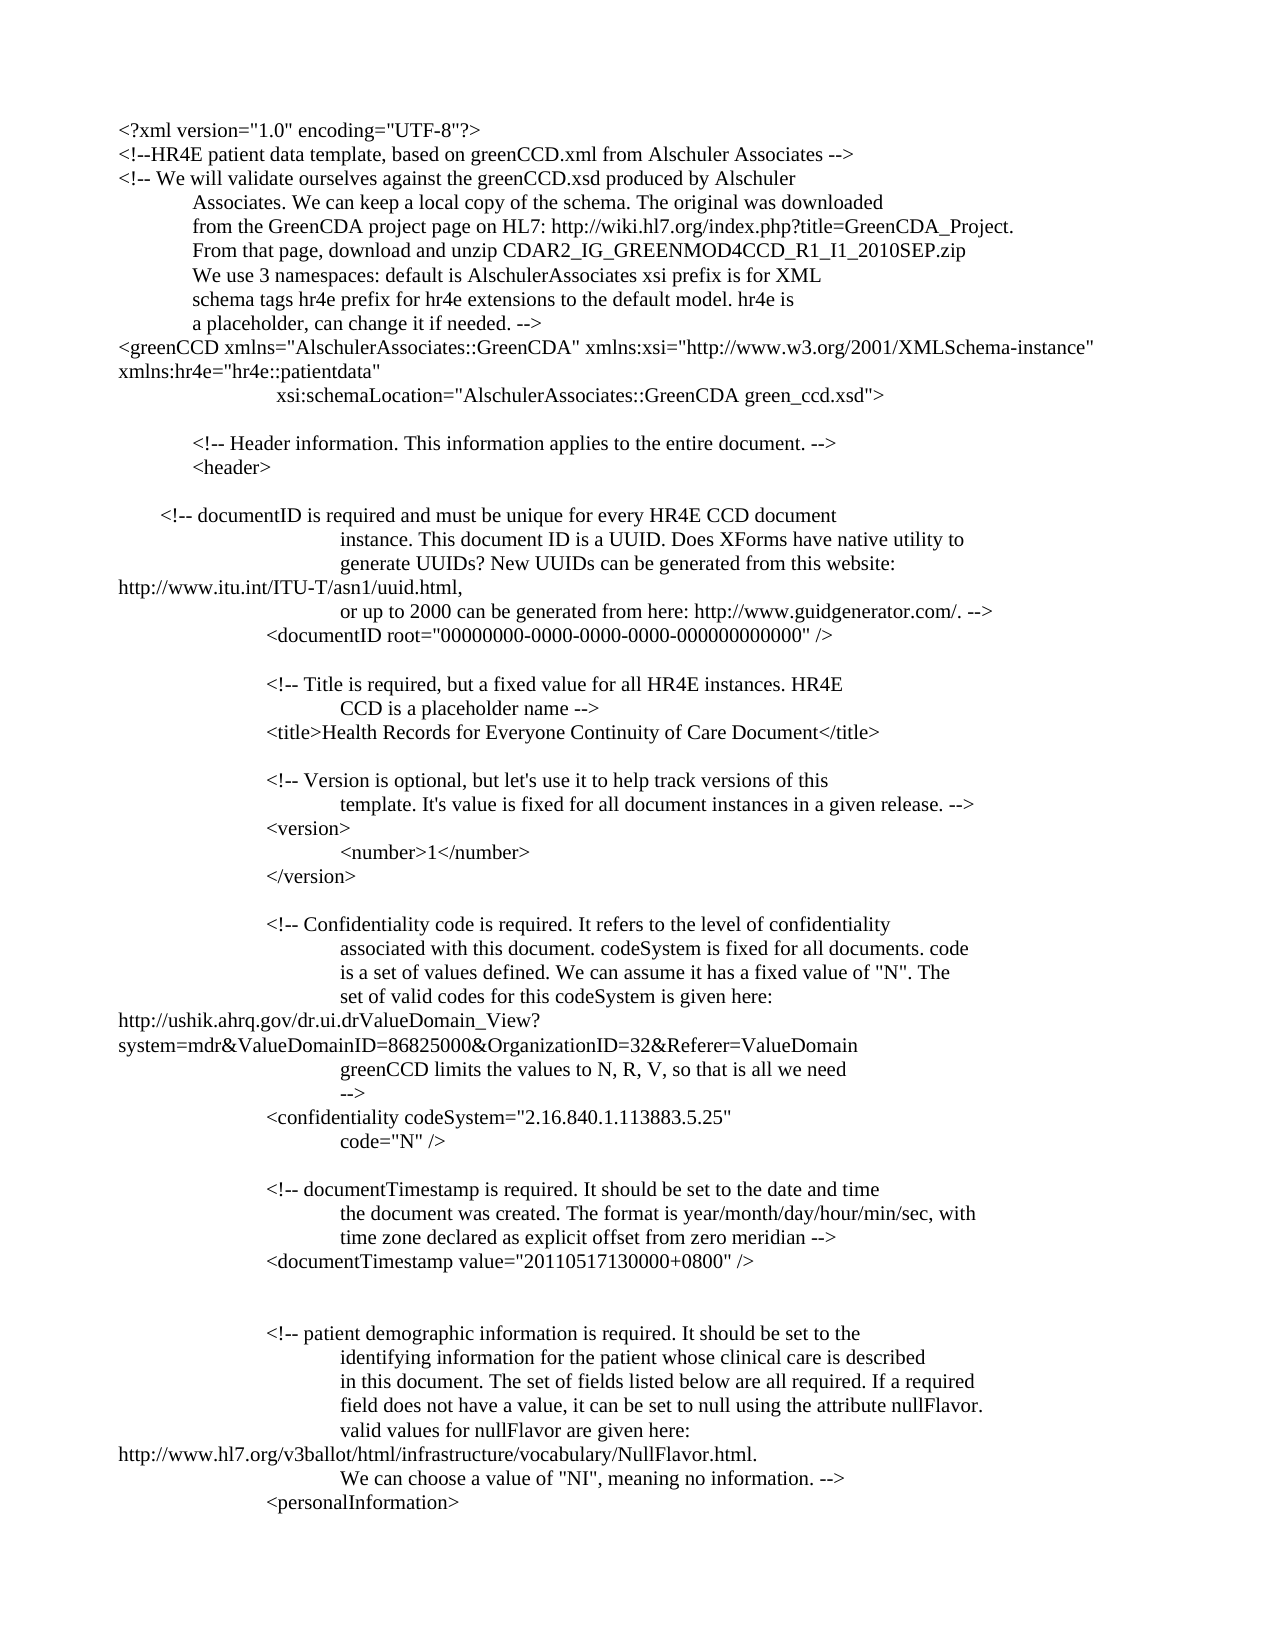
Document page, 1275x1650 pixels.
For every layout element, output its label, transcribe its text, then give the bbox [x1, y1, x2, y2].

text We use 3 namespaces: default is AlschulerAssociates xsi prefix is for XML [118, 262, 1157, 287]
text identifying information for the patient whose clinical care is described [118, 1345, 1157, 1369]
text <version> [118, 816, 1157, 840]
text greenCCD limits the values to N, R, V, so that is all we need [118, 1057, 1157, 1081]
text CCD is a placeholder name --> [118, 696, 1157, 720]
text instance. This document ID is a UUID. Does XForms have native utility to [118, 527, 1157, 551]
text <documentTimestamp value="20110517130000+0800" /> [118, 1249, 1157, 1273]
text <!-- documentID is required and must be unique for every HR4E CCD document [118, 503, 1157, 527]
text code="N" /> [118, 1129, 1157, 1153]
text <!-- Version is optional, but let's use it to help track versions of this [118, 768, 1157, 792]
text <!-- Header information. This information applies to the entire document. --> [118, 431, 1157, 455]
text <greenCCD xmlns="AlschulerAssociates::GreenCDA" xmlns:xsi="http://www.w3.org/2001/XMLSchema-instance" xmlns:hr4e="hr4e::patientdata" [118, 335, 1157, 383]
text We can choose a value of "NI", meaning no information. --> [118, 1466, 1157, 1490]
text the document was created. The format is year/month/day/hour/min/sec, with [118, 1201, 1157, 1225]
text --> [118, 1081, 1157, 1105]
text <?xml version="1.0" encoding="UTF-8"?> [118, 118, 1157, 142]
text <!-- We will validate ourselves against the greenCCD.xsd produced by Alschuler [118, 166, 1157, 190]
text generate UUIDs? New UUIDs can be generated from this website: http://www.itu.int/ITU-T/asn1/uuid.html, [118, 551, 1157, 599]
text time zone declared as explicit offset from zero meridian --> [118, 1225, 1157, 1249]
text set of valid codes for this codeSystem is given here: http://ushik.ahrq.gov/dr.ui.drValueDomain_View?system=mdr&ValueDomainID=86825000&OrganizationID=32&Referer=ValueDomain [118, 984, 1157, 1057]
text </version> [118, 864, 1157, 888]
text <confidentiality codeSystem="2.16.840.1.113883.5.25" [118, 1105, 1157, 1129]
text field does not have a value, it can be set to null using the attribute nullFlavor. [118, 1393, 1157, 1417]
text <documentID root="00000000-0000-0000-0000-000000000000" /> [118, 623, 1157, 647]
text <title>Health Records for Everyone Continuity of Care Document</title> [118, 720, 1157, 744]
text Associates. We can keep a local copy of the schema. The original was downloaded [118, 190, 1157, 214]
text <personalInformation> [118, 1490, 1157, 1514]
text <!-- patient demographic information is required. It should be set to the [118, 1321, 1157, 1345]
text From that page, download and unzip CDAR2_IG_GREENMOD4CCD_R1_I1_2010SEP.zip [118, 238, 1157, 262]
text associated with this document. codeSystem is fixed for all documents. code [118, 936, 1157, 960]
text <!-- documentTimestamp is required. It should be set to the date and time [118, 1177, 1157, 1201]
text xsi:schemaLocation="AlschulerAssociates::GreenCDA green_ccd.xsd"> [118, 383, 1157, 407]
text is a set of values defined. We can assume it has a fixed value of "N". The [118, 960, 1157, 984]
text <!-- Confidentiality code is required. It refers to the level of confidentiality [118, 912, 1157, 936]
text <!--HR4E patient data template, based on greenCCD.xml from Alschuler Associates --> [118, 142, 1157, 166]
text from the GreenCDA project page on HL7: http://wiki.hl7.org/index.php?title=GreenCDA_Project. [118, 214, 1157, 238]
text or up to 2000 can be generated from here: http://www.guidgenerator.com/. --> [118, 599, 1157, 623]
text schema tags hr4e prefix for hr4e extensions to the default model. hr4e is [118, 287, 1157, 311]
text <!-- Title is required, but a fixed value for all HR4E instances. HR4E [118, 672, 1157, 696]
text a placeholder, can change it if needed. --> [118, 311, 1157, 335]
text <header> [118, 455, 1157, 479]
text <number>1</number> [118, 840, 1157, 864]
text in this document. The set of fields listed below are all required. If a required [118, 1369, 1157, 1393]
text template. It's value is fixed for all document instances in a given release. --> [118, 792, 1157, 816]
text valid values for nullFlavor are given here: http://www.hl7.org/v3ballot/html/infrastructure/vocabulary/NullFlavor.html. [118, 1417, 1157, 1466]
